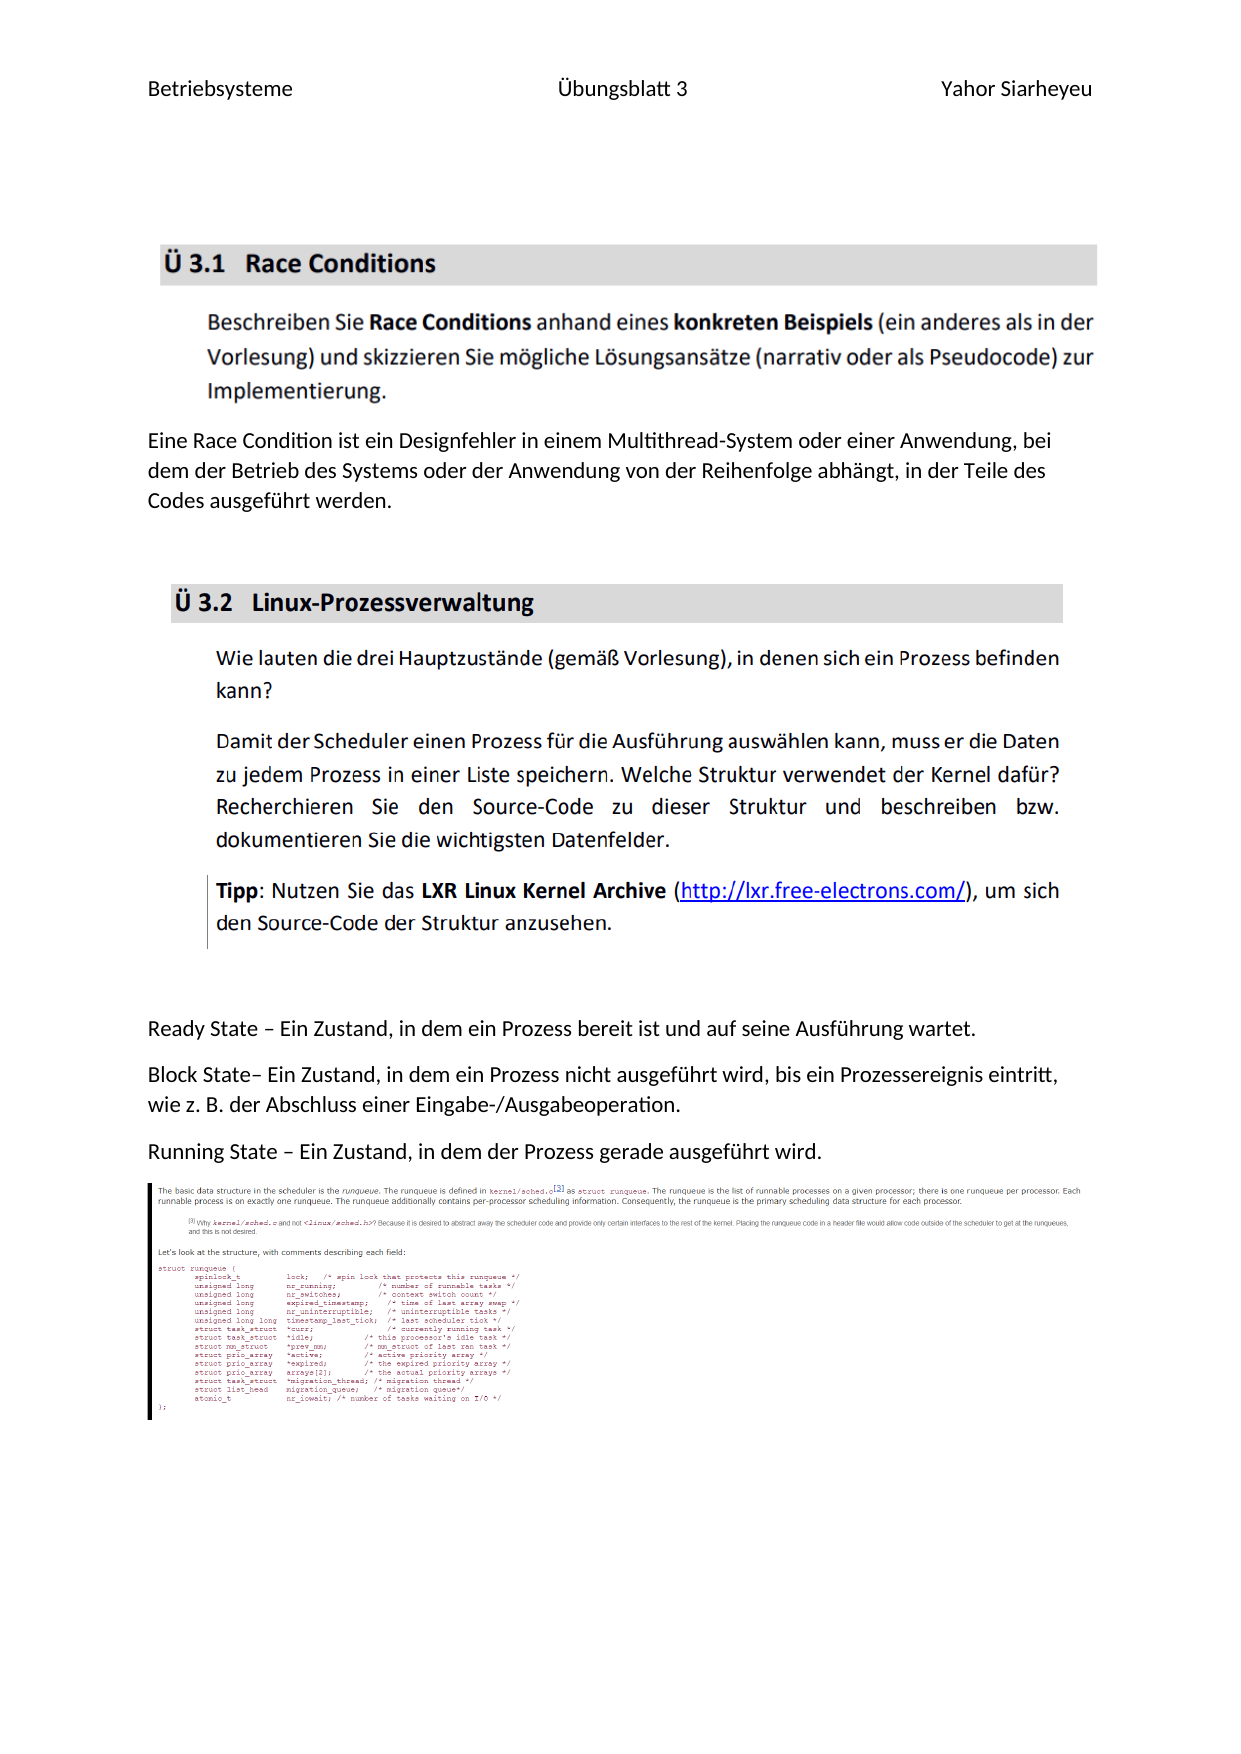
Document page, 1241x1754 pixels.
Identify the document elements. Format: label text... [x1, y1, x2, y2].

text Eine Race Condition ist ein Designfehler in einem Multithread-System oder einer Anwendung, bei dem der Betrieb des Systems oder der Anwendung von der Reihenfolge abhängt, in der Teile des Codes ausgeführt werden. [148, 426, 1093, 514]
text Running State – Ein Zustand, in dem der Prozess gerade ausgeführt wird. [148, 1137, 1093, 1165]
text Ready State – Ein Zustand, in dem ein Prozess bereit ist und auf seine Ausführung wartet. [148, 1014, 1093, 1042]
text Block State– Ein Zustand, in dem ein Prozess nicht ausgeführt wird, bis ein Prozessereignis eintritt, wie z. B. der Abschluss einer Eingabe-/Ausgabeoperation. [148, 1061, 1093, 1118]
